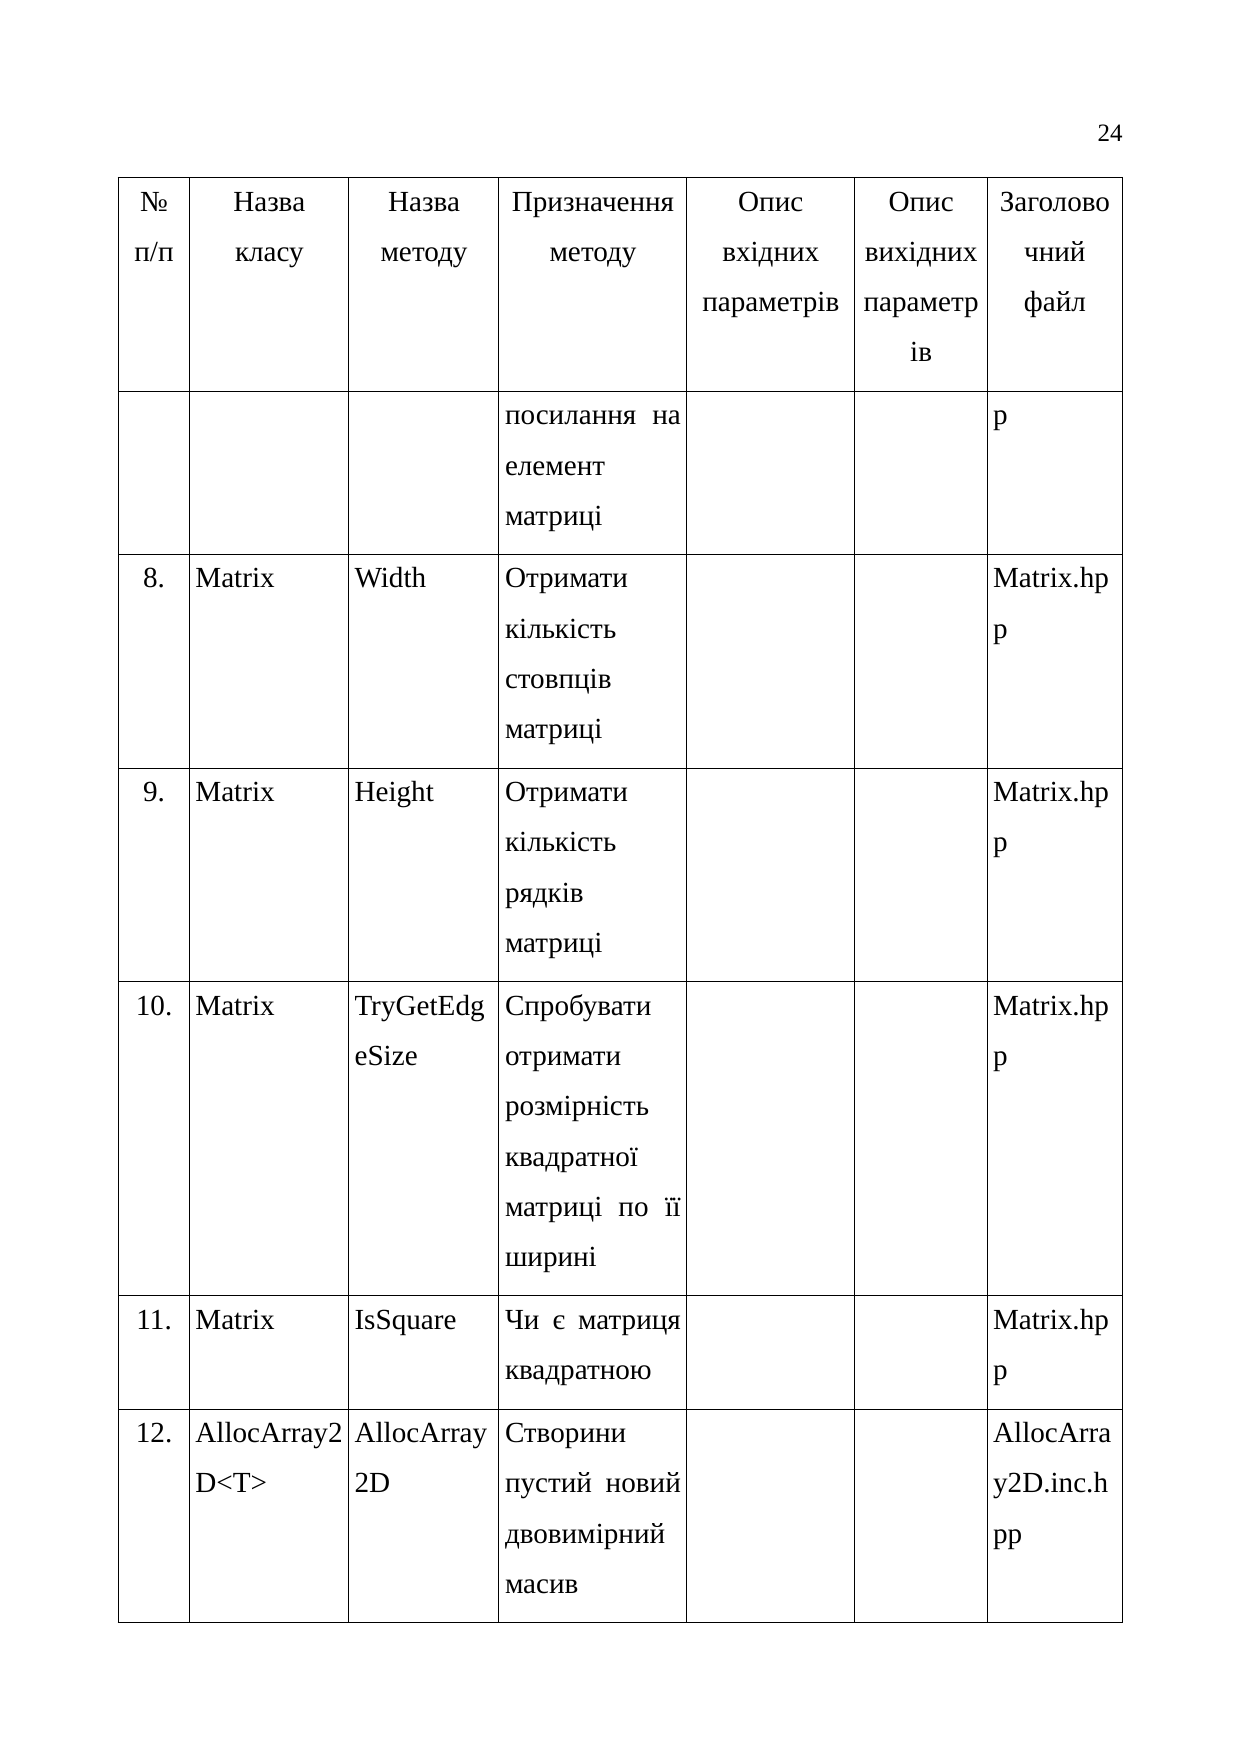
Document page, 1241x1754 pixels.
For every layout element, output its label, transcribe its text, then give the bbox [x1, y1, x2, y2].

table_header № п/п [119, 178, 189, 391]
table_cell Matrix [190, 1296, 348, 1408]
table_cell [687, 769, 854, 981]
table_cell [119, 392, 189, 554]
table_cell TryGetEdgeSize [349, 982, 498, 1295]
table_cell Matrix.hpp [988, 982, 1122, 1295]
table_header Опис вихідних параметрів [855, 178, 987, 391]
table_cell [855, 555, 987, 767]
table_cell Створини пустий новий двовимірний масив [499, 1410, 686, 1622]
table_cell Matrix.hpp [988, 555, 1122, 767]
table_cell 8. [119, 555, 189, 767]
table_cell [687, 392, 854, 554]
table_cell Matrix [190, 982, 348, 1295]
table_cell IsSquare [349, 1296, 498, 1408]
table_cell [190, 392, 348, 554]
table_cell 10. [119, 982, 189, 1295]
table_cell 11. [119, 1296, 189, 1408]
table_cell [687, 1296, 854, 1408]
table_cell AllocArray2D<T> [190, 1410, 348, 1622]
table_cell Matrix.hpp [988, 769, 1122, 981]
table_header Назва класу [190, 178, 348, 391]
table_cell [855, 982, 987, 1295]
table_cell [855, 1296, 987, 1408]
table_cell AllocArray2D [349, 1410, 498, 1622]
table_cell [855, 1410, 987, 1622]
table_cell Отримати кількість стовпців матриці [499, 555, 686, 767]
table_header Призначення методу [499, 178, 686, 391]
table_cell [687, 1410, 854, 1622]
table_cell Matrix [190, 555, 348, 767]
table_cell [349, 392, 498, 554]
table_header Заголовочний файл [988, 178, 1122, 391]
table_cell посилання на елемент матриці [499, 392, 686, 554]
table_cell Спробувати отримати розмірність квадратної матриці по її ширині [499, 982, 686, 1295]
table_cell AllocArray2D.inc.hpp [988, 1410, 1122, 1622]
table_cell Height [349, 769, 498, 981]
table_cell Отримати кількість рядків матриці [499, 769, 686, 981]
table_cell [855, 769, 987, 981]
table_cell 12. [119, 1410, 189, 1622]
table_cell Matrix [190, 769, 348, 981]
table_cell [687, 555, 854, 767]
table_header Назва методу [349, 178, 498, 391]
table_cell 9. [119, 769, 189, 981]
table_cell Matrix.hpp [988, 1296, 1122, 1408]
table_cell Width [349, 555, 498, 767]
table_header Опис вхідних параметрів [687, 178, 854, 391]
table_cell [687, 982, 854, 1295]
table_cell [855, 392, 987, 554]
table_cell p [988, 392, 1122, 554]
table_cell Чи є матриця квадратною [499, 1296, 686, 1408]
